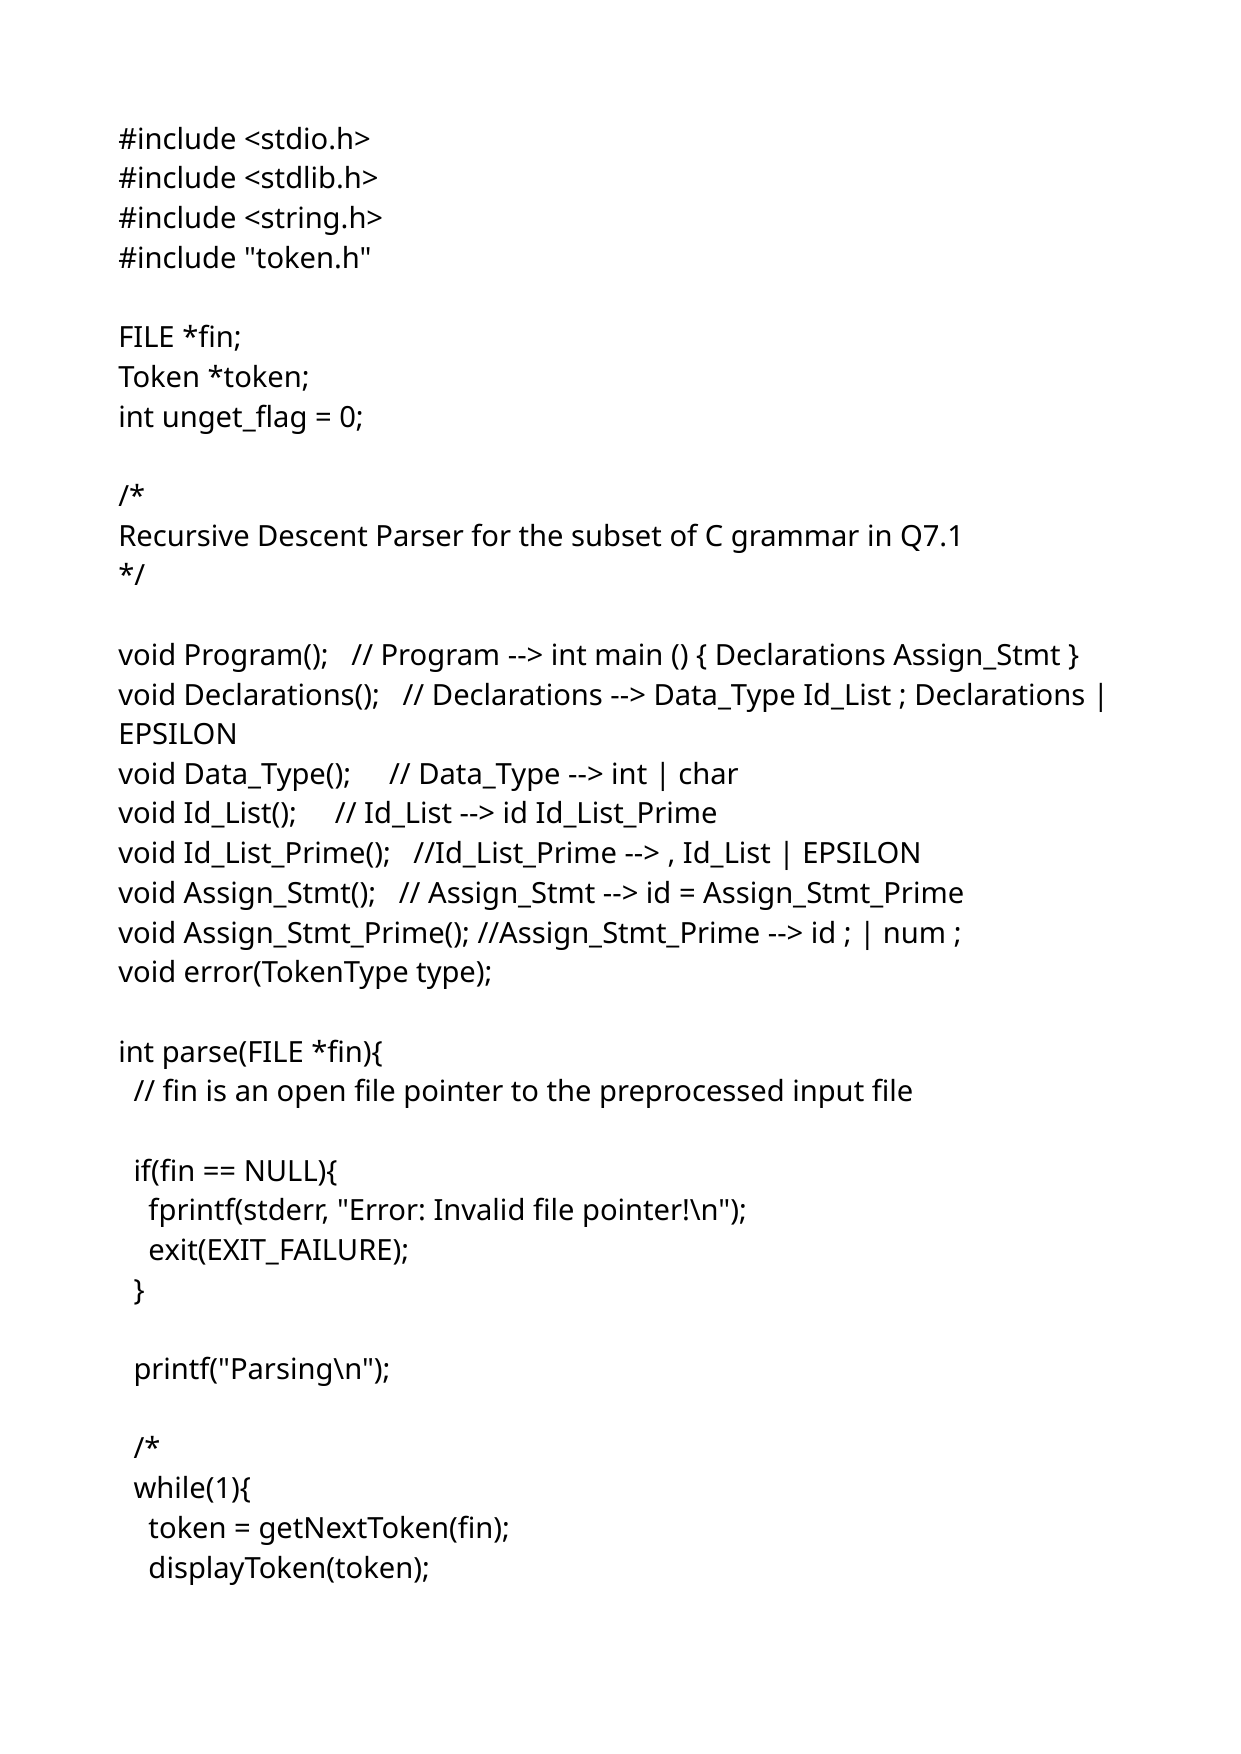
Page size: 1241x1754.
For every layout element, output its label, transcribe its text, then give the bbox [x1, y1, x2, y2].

text void Assign_Stmt(); // Assign_Stmt --> id = Assign_Stmt_Prime [118, 872, 1122, 912]
text #include <stdlib.h> [118, 158, 1122, 197]
text Token *token; [118, 356, 1122, 396]
text */ [118, 555, 1122, 594]
text void Declarations(); // Declarations --> Data_Type Id_List ; Declarations | EPSILON [118, 674, 1122, 753]
text int unget_flag = 0; [118, 396, 1122, 436]
text token = getNextToken(fin); [118, 1507, 1122, 1547]
text while(1){ [118, 1467, 1122, 1507]
text int parse(FILE *fin){ [118, 1031, 1122, 1071]
text void Data_Type(); // Data_Type --> int | char [118, 753, 1122, 793]
text exit(EXIT_FAILURE); [118, 1229, 1122, 1269]
text #include "token.h" [118, 237, 1122, 277]
text printf("Parsing\n"); [118, 1348, 1122, 1388]
text void error(TokenType type); [118, 952, 1122, 991]
text void Program(); // Program --> int main () { Declarations Assign_Stmt } [118, 634, 1122, 674]
text void Assign_Stmt_Prime(); //Assign_Stmt_Prime --> id ; | num ; [118, 912, 1122, 952]
text displayToken(token); [118, 1547, 1122, 1587]
text if(fin == NULL){ [118, 1150, 1122, 1190]
text } [118, 1269, 1122, 1309]
text #include <string.h> [118, 197, 1122, 237]
text // fin is an open file pointer to the preprocessed input file [118, 1071, 1122, 1110]
text /* [118, 475, 1122, 515]
text void Id_List(); // Id_List --> id Id_List_Prime [118, 793, 1122, 832]
text /* [118, 1428, 1122, 1467]
text Recursive Descent Parser for the subset of C grammar in Q7.1 [118, 515, 1122, 555]
text FILE *fin; [118, 317, 1122, 356]
text fprintf(stderr, "Error: Invalid file pointer!\n"); [118, 1190, 1122, 1229]
text #include <stdio.h> [118, 118, 1122, 158]
text void Id_List_Prime(); //Id_List_Prime --> , Id_List | EPSILON [118, 832, 1122, 872]
